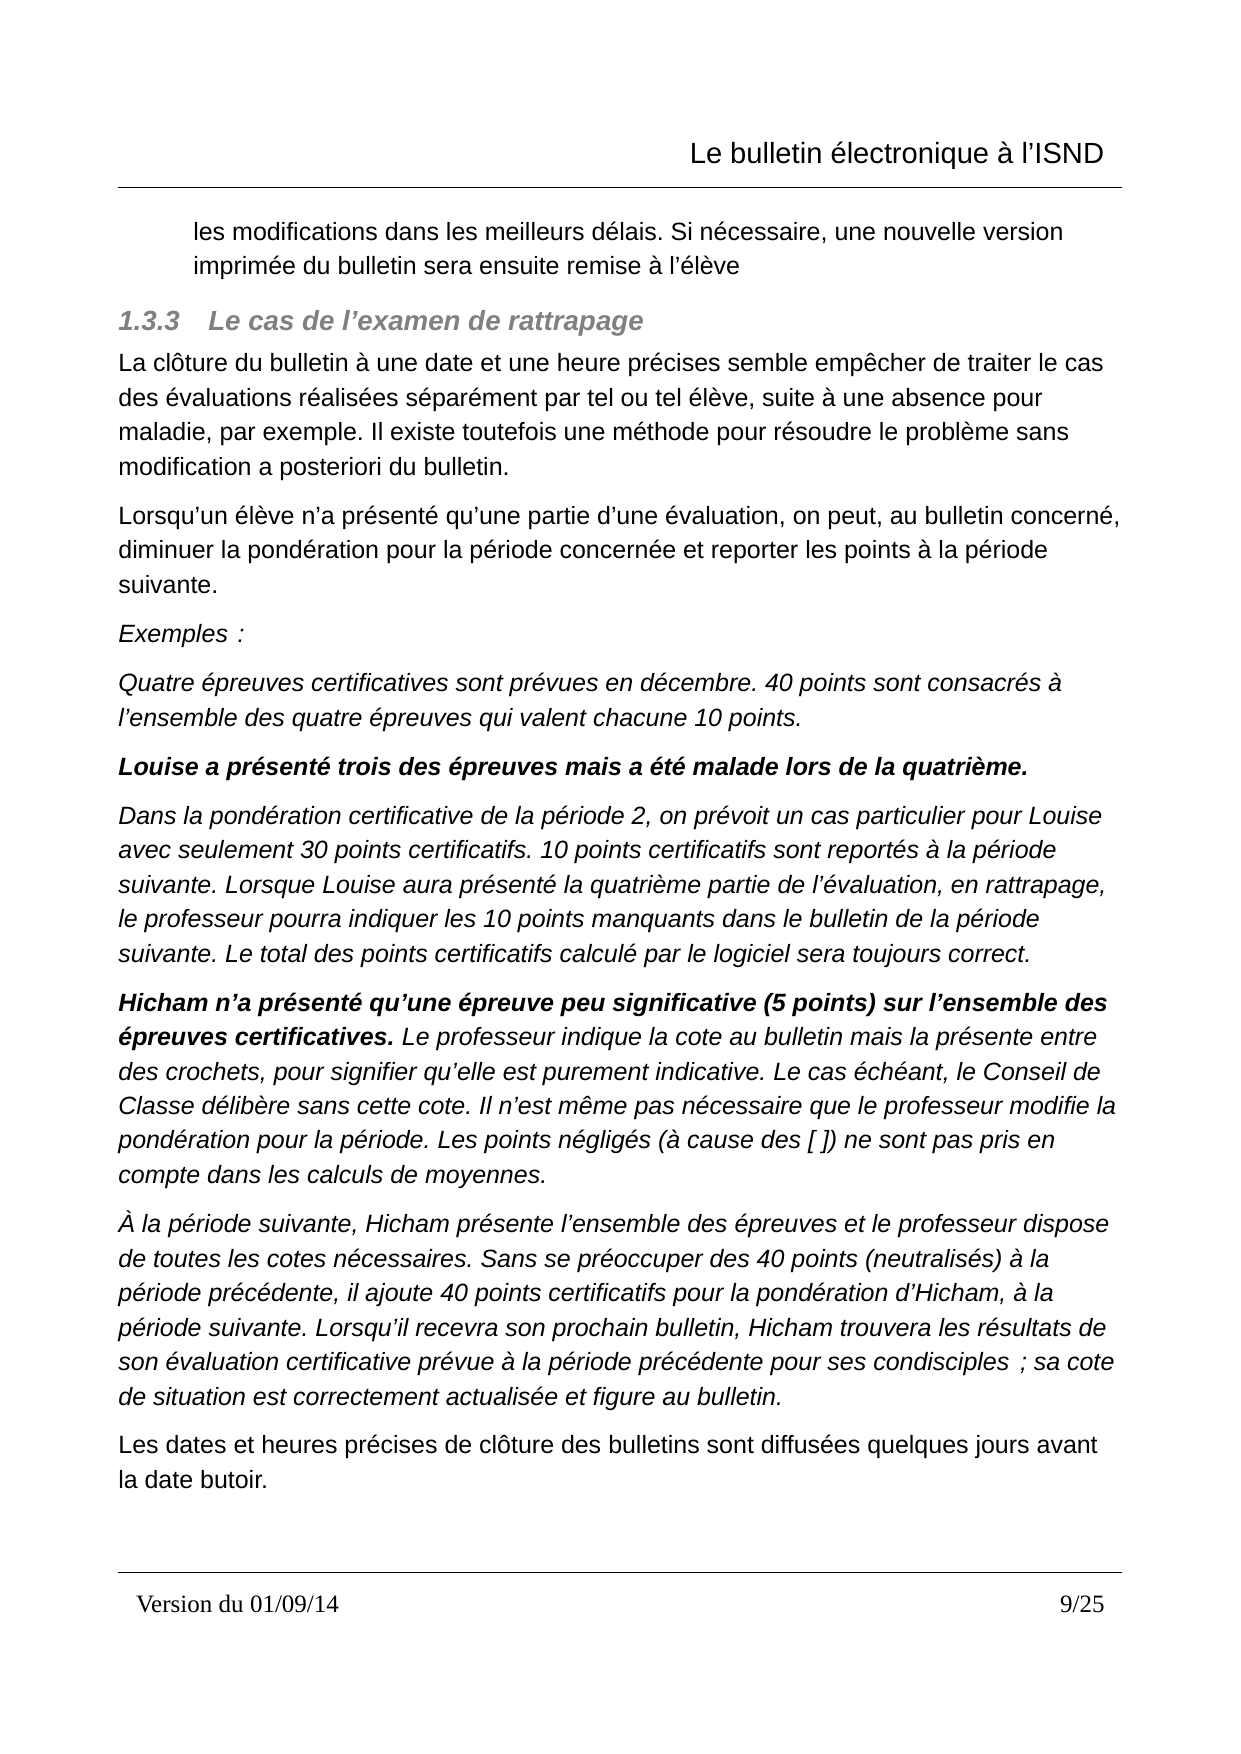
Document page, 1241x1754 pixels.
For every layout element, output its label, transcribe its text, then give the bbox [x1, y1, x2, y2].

text Louise a présenté trois des épreuves mais a été malade lors de la quatrième. [118, 752, 1122, 780]
text Lorsqu’un élève n’a présenté qu’une partie d’une évaluation, on peut, au bulletin concerné, diminuer la pondération pour la période concernée et reporter les points à la période suivante. [118, 501, 1122, 599]
subtitle Le cas de l’examen de rattrapage [118, 304, 1122, 336]
text À la période suivante, Hicham présente l’ensemble des épreuves et le professeur dispose de toutes les cotes nécessaires. Sans se préoccuper des 40 points (neutralisés) à la période précédente, il ajoute 40 points certificatifs pour la pondération d’Hicham, à la période suivante. Lorsqu’il recevra son prochain bulletin, Hicham trouvera les résultats de son évaluation certificative prévue à la période précédente pour ses condisciples ; sa cote de situation est correctement actualisée et figure au bulletin. [118, 1209, 1122, 1410]
text Quatre épreuves certificatives sont prévues en décembre. 40 points sont consacrés à l’ensemble des quatre épreuves qui valent chacune 10 points. [118, 668, 1122, 731]
text Exemples : [118, 619, 1122, 648]
text Dans la pondération certificative de la période 2, on prévoit un cas particulier pour Louise avec seulement 30 points certificatifs. 10 points certificatifs sont reportés à la période suivante. Lorsque Louise aura présenté la quatrième partie de l’évaluation, en rattrapage, le professeur pourra indiquer les 10 points manquants dans le bulletin de la période suivante. Le total des points certificatifs calculé par le logiciel sera toujours correct. [118, 801, 1122, 967]
text Les dates et heures précises de clôture des bulletins sont diffusées quelques jours avant la date butoir. [118, 1431, 1122, 1494]
list les modifications dans les meilleurs délais. Si nécessaire, une nouvelle version imprimée du bulletin sera ensuite remise à l’élève [156, 217, 1122, 280]
text La clôture du bulletin à une date et une heure précises semble empêcher de traiter le cas des évaluations réalisées séparément par tel ou tel élève, suite à une absence pour maladie, par exemple. Il existe toutefois une méthode pour résoudre le problème sans modification a posteriori du bulletin. [118, 348, 1122, 481]
text Hicham n’a présenté qu’une épreuve peu significative (5 points) sur l’ensemble des épreuves certificatives. Le professeur indique la cote au bulletin mais la présente entre des crochets, pour signifier qu’elle est purement indicative. Le cas échéant, le Conseil de Classe délibère sans cette cote. Il n’est même pas nécessaire que le professeur modifie la pondération pour la période. Les points négligés (à cause des [ ]) ne sont pas pris en compte dans les calculs de moyennes. [118, 988, 1122, 1189]
